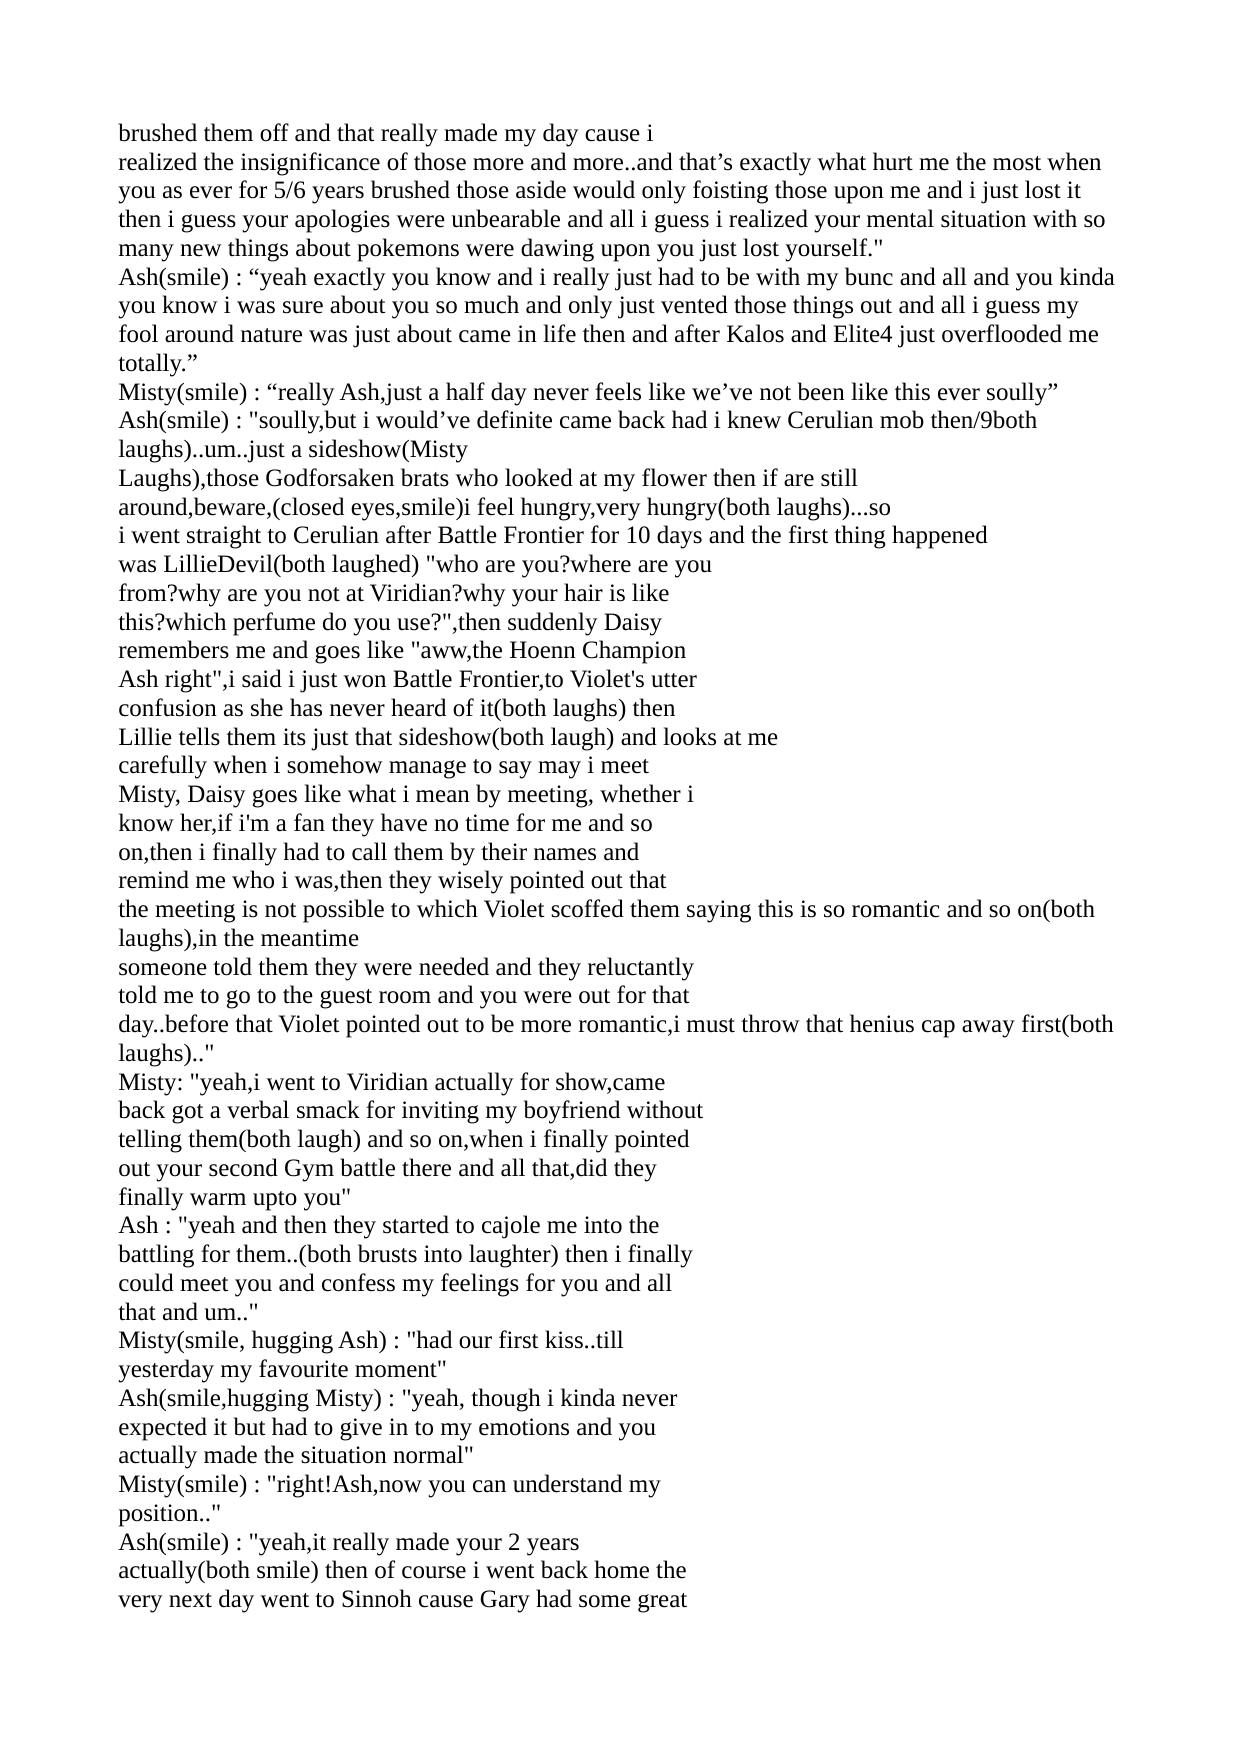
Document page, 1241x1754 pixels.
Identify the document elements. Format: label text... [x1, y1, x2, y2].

text brushed them off and that really made my day cause i [118, 118, 1122, 147]
text very next day went to Sinnoh cause Gary had some great [118, 1584, 1122, 1613]
text realized the insignificance of those more and more..and that’s exactly what hurt me the most when you as ever for 5/6 years brushed those aside would only foisting those upon me and i just lost it then i guess your apologies were unbearable and all i guess i realized your mental situation with so many new things about pokemons were dawing upon you just lost yourself." [118, 147, 1122, 262]
text this?which perfume do you use?",then suddenly Daisy [118, 607, 1122, 636]
text Ash(smile,hugging Misty) : "yeah, though i kinda never [118, 1383, 1122, 1412]
text Ash(smile) : "yeah,it really made your 2 years [118, 1527, 1122, 1556]
text day..before that Violet pointed out to be more romantic,i must throw that henius cap away first(both laughs).." [118, 1009, 1122, 1067]
text the meeting is not possible to which Violet scoffed them saying this is so romantic and so on(both laughs),in the meantime [118, 894, 1122, 952]
text out your second Gym battle there and all that,did they [118, 1153, 1122, 1182]
text Ash(smile) : “yeah exactly you know and i really just had to be with my bunc and all and you kinda you know i was sure about you so much and only just vented those things out and all i guess my fool around nature was just about came in life then and after Kalos and Elite4 just overflooded me totally.” [118, 262, 1122, 377]
text confusion as she has never heard of it(both laughs) then [118, 693, 1122, 722]
text Ash : "yeah and then they started to cajole me into the [118, 1211, 1122, 1239]
text back got a verbal smack for inviting my boyfriend without [118, 1096, 1122, 1124]
text Laughs),those Godforsaken brats who looked at my flower then if are still [118, 463, 1122, 492]
text yesterday my favourite moment" [118, 1354, 1122, 1383]
text on,then i finally had to call them by their names and [118, 837, 1122, 866]
text actually made the situation normal" [118, 1441, 1122, 1469]
text Misty(smile) : “really Ash,just a half day never feels like we’ve not been like this ever soully” [118, 377, 1122, 406]
text told me to go to the guest room and you were out for that [118, 981, 1122, 1009]
text remind me who i was,then they wisely pointed out that [118, 866, 1122, 894]
text battling for them..(both brusts into laughter) then i finally [118, 1239, 1122, 1268]
text Misty(smile, hugging Ash) : "had our first kiss..till [118, 1326, 1122, 1354]
text remembers me and goes like "aww,the Hoenn Champion [118, 636, 1122, 664]
text telling them(both laugh) and so on,when i finally pointed [118, 1124, 1122, 1153]
text i went straight to Cerulian after Battle Frontier for 10 days and the first thing happened [118, 521, 1122, 549]
text Misty: "yeah,i went to Viridian actually for show,came [118, 1067, 1122, 1096]
text know her,if i'm a fan they have no time for me and so [118, 808, 1122, 837]
text position.." [118, 1498, 1122, 1527]
text Misty(smile) : "right!Ash,now you can understand my [118, 1469, 1122, 1498]
text that and um.." [118, 1297, 1122, 1326]
text from?why are you not at Viridian?why your hair is like [118, 578, 1122, 607]
text carefully when i somehow manage to say may i meet [118, 751, 1122, 779]
text could meet you and confess my feelings for you and all [118, 1268, 1122, 1297]
text Misty, Daisy goes like what i mean by meeting, whether i [118, 779, 1122, 808]
text finally warm upto you" [118, 1182, 1122, 1211]
text expected it but had to give in to my emotions and you [118, 1412, 1122, 1441]
text Ash right",i said i just won Battle Frontier,to Violet's utter [118, 664, 1122, 693]
text Lillie tells them its just that sideshow(both laugh) and looks at me [118, 722, 1122, 751]
text someone told them they were needed and they reluctantly [118, 952, 1122, 981]
text around,beware,(closed eyes,smile)i feel hungry,very hungry(both laughs)...so [118, 492, 1122, 521]
text Ash(smile) : "soully,but i would’ve definite came back had i knew Cerulian mob then/9both laughs)..um..just a sideshow(Misty [118, 406, 1122, 463]
text actually(both smile) then of course i went back home the [118, 1556, 1122, 1584]
text was LillieDevil(both laughed) "who are you?where are you [118, 549, 1122, 578]
